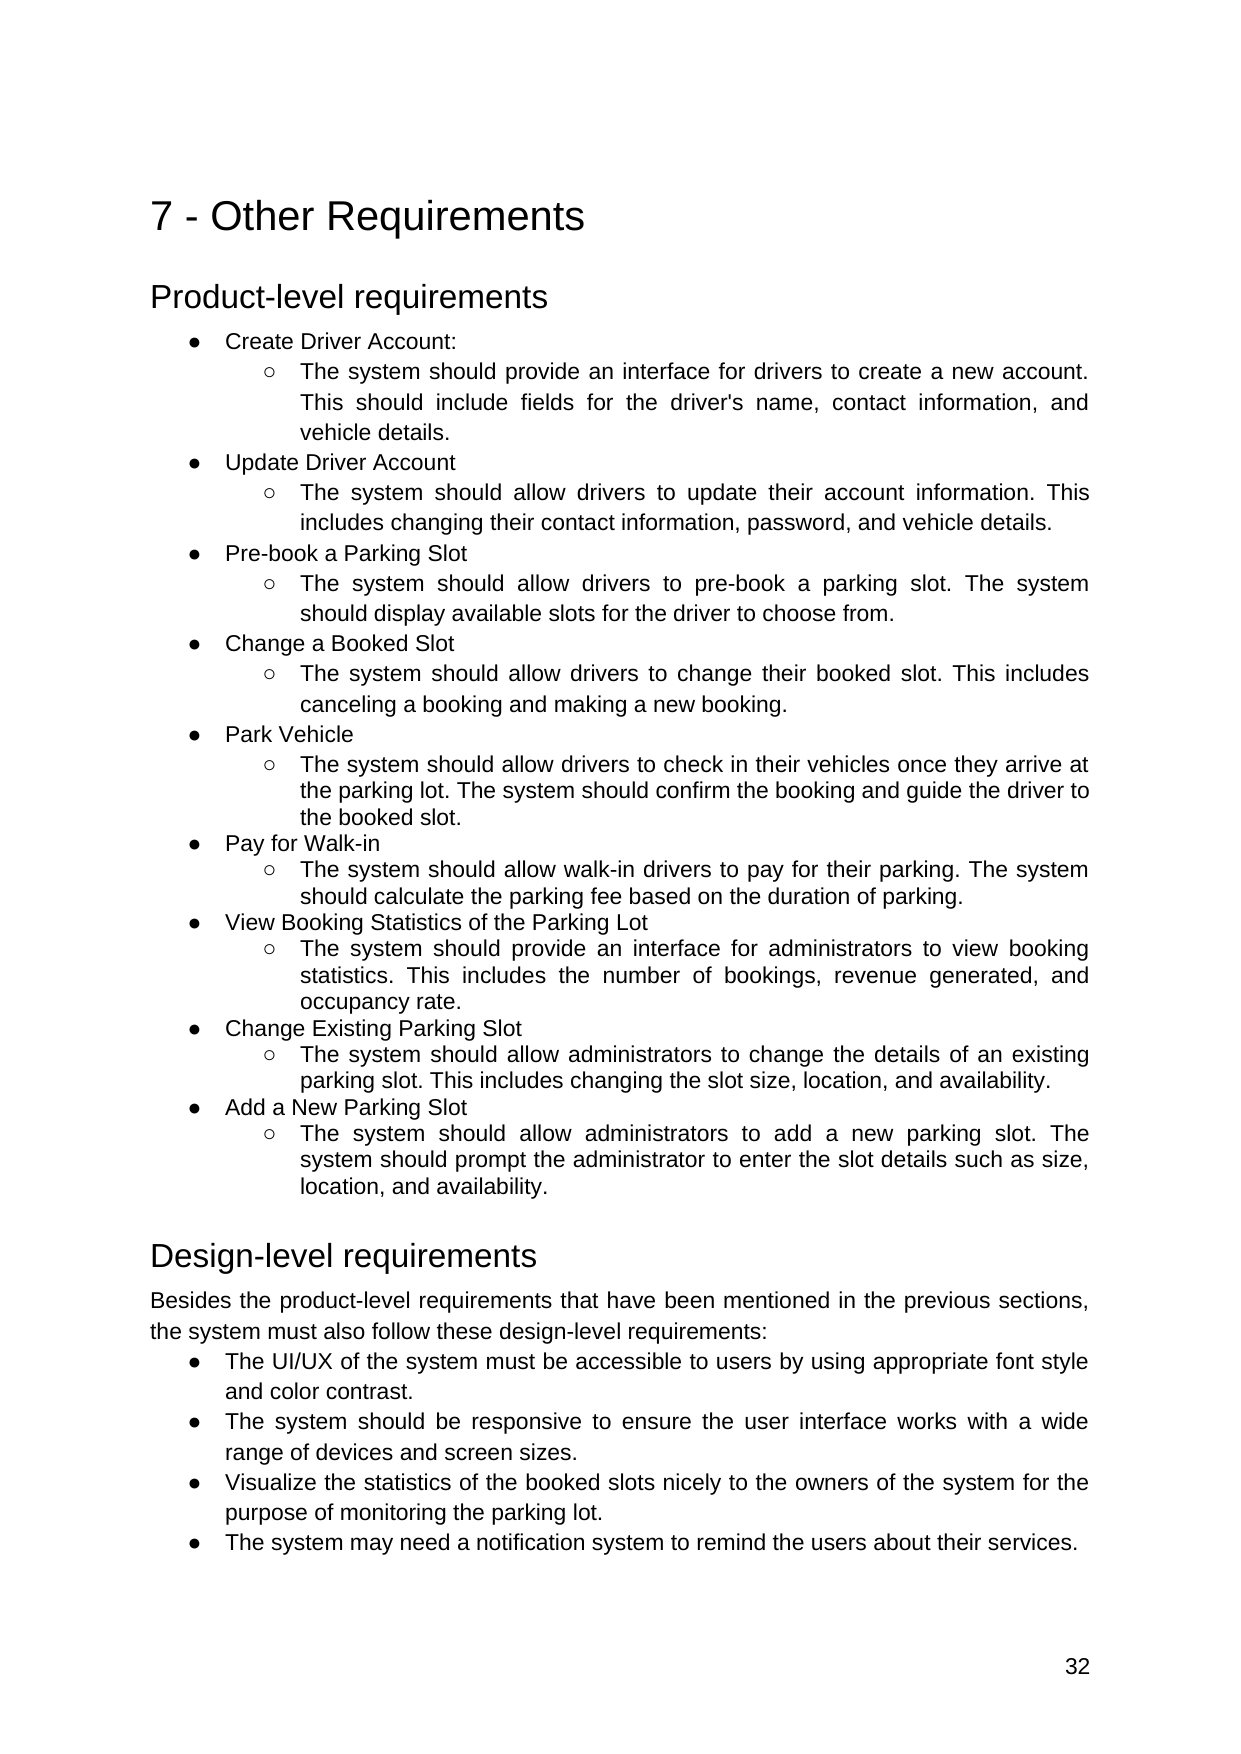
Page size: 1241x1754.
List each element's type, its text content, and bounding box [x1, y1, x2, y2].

list Change a Booked Slot [187, 630, 1090, 656]
list Change Existing Parking Slot [187, 1014, 1090, 1041]
subtitle Design-level requirements [150, 1236, 1090, 1275]
list Park Vehicle [187, 721, 1090, 747]
subtitle 7 - Other Requirements [150, 192, 1090, 239]
list The system may need a notification system to remind the users about their services. [187, 1529, 1090, 1555]
list The system should provide an interface for administrators to view booking statistics. This includes the number of bookings, revenue generated, and occupancy rate. [262, 935, 1090, 1014]
list The system should allow drivers to check in their vehicles once they arrive at the parking lot. The system should confirm the booking and guide the driver to the booked slot. [262, 751, 1090, 830]
list The system should provide an interface for drivers to create a new account. This should include fields for the driver's name, contact information, and vehicle details. [262, 358, 1090, 445]
list The system should allow walk-in drivers to pay for their parking. The system should calculate the parking fee based on the duration of parking. [262, 856, 1090, 909]
list Visualize the statistics of the booked slots nicely to the owners of the system for the purpose of monitoring the parking lot. [187, 1469, 1090, 1525]
list Create Driver Account: [187, 328, 1090, 354]
list Pay for Walk-in [187, 830, 1090, 856]
list Pre-book a Parking Slot [187, 539, 1090, 566]
text Besides the product-level requirements that have been mentioned in the previous sections, the system must also follow these design-level requirements: [150, 1287, 1090, 1344]
list View Booking Statistics of the Parking Lot [187, 909, 1090, 935]
subtitle Product-level requirements [150, 277, 1090, 316]
list The system should allow administrators to add a new parking slot. The system should prompt the administrator to enter the slot details such as size, location, and availability. [262, 1120, 1090, 1199]
list Update Driver Account [187, 449, 1090, 475]
list The system should allow drivers to change their booked slot. This includes canceling a booking and making a new booking. [262, 660, 1090, 717]
list Add a New Parking Slot [187, 1093, 1090, 1120]
list The system should allow administrators to change the details of an existing parking slot. This includes changing the slot size, location, and availability. [262, 1041, 1090, 1093]
list The system should be responsive to ensure the user interface works with a wide range of devices and screen sizes. [187, 1408, 1090, 1465]
list The UI/UX of the system must be accessible to users by using appropriate font style and color contrast. [187, 1348, 1090, 1404]
list The system should allow drivers to update their account information. This includes changing their contact information, password, and vehicle details. [262, 479, 1090, 536]
list The system should allow drivers to pre-book a parking slot. The system should display available slots for the driver to choose from. [262, 570, 1090, 626]
